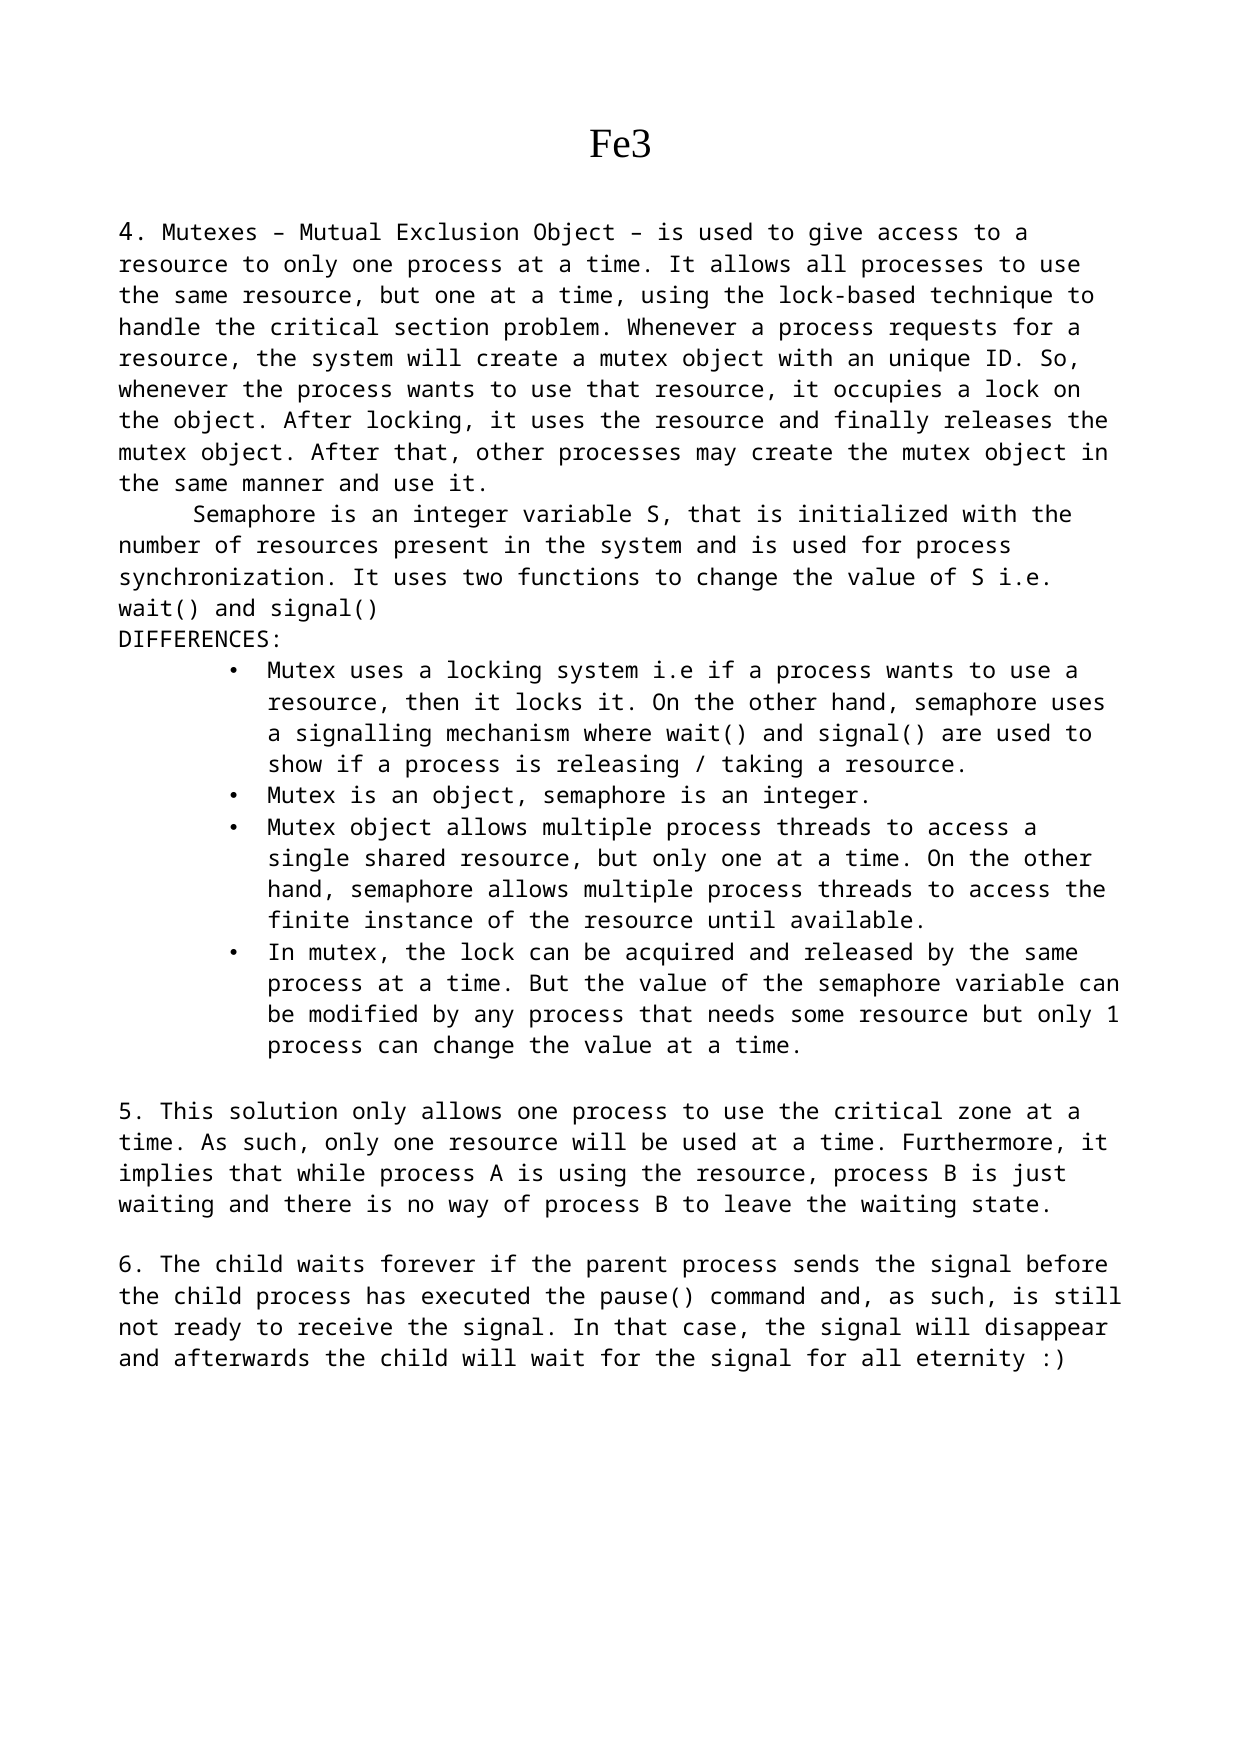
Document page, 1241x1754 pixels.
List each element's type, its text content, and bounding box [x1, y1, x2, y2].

text Semaphore is an integer variable S, that is initialized with the number of resources present in the system and is used for process synchronization. It uses two functions to change the value of S i.e. wait() and signal() [118, 498, 1122, 623]
list Mutex is an object, semaphore is an integer. [229, 779, 1122, 811]
text 4. Mutexes – Mutual Exclusion Object – is used to give access to a resource to only one process at a time. It allows all processes to use the same resource, but one at a time, using the lock-based technique to handle the critical section problem. Whenever a process requests for a resource, the system will create a mutex object with an unique ID. So, whenever the process wants to use that resource, it occupies a lock on the object. After locking, it uses the resource and finally releases the mutex object. After that, other processes may create the mutex object in the same manner and use it. [118, 214, 1122, 498]
list Mutex uses a locking system i.e if a process wants to use a resource, then it locks it. On the other hand, semaphore uses a signalling mechanism where wait() and signal() are used to show if a process is releasing / taking a resource. [229, 654, 1122, 779]
list In mutex, the lock can be acquired and released by the same process at a time. But the value of the semaphore variable can be modified by any process that needs some resource but only 1 process can change the value at a time. [229, 936, 1122, 1061]
text 5. This solution only allows one process to use the critical zone at a time. As such, only one resource will be used at a time. Furthermore, it implies that while process A is using the resource, process B is just waiting and there is no way of process B to leave the waiting state. [118, 1094, 1122, 1219]
list Mutex object allows multiple process threads to access a single shared resource, but only one at a time. On the other hand, semaphore allows multiple process threads to access the finite instance of the resource until available. [229, 811, 1122, 936]
text Fe3 [118, 118, 1122, 166]
text DIFFERENCES: [118, 623, 1122, 654]
text 6. The child waits forever if the parent process sends the signal before the child process has executed the pause() command and, as such, is still not ready to receive the signal. In that case, the signal will disappear and afterwards the child will wait for the signal for all eternity :) [118, 1248, 1122, 1373]
